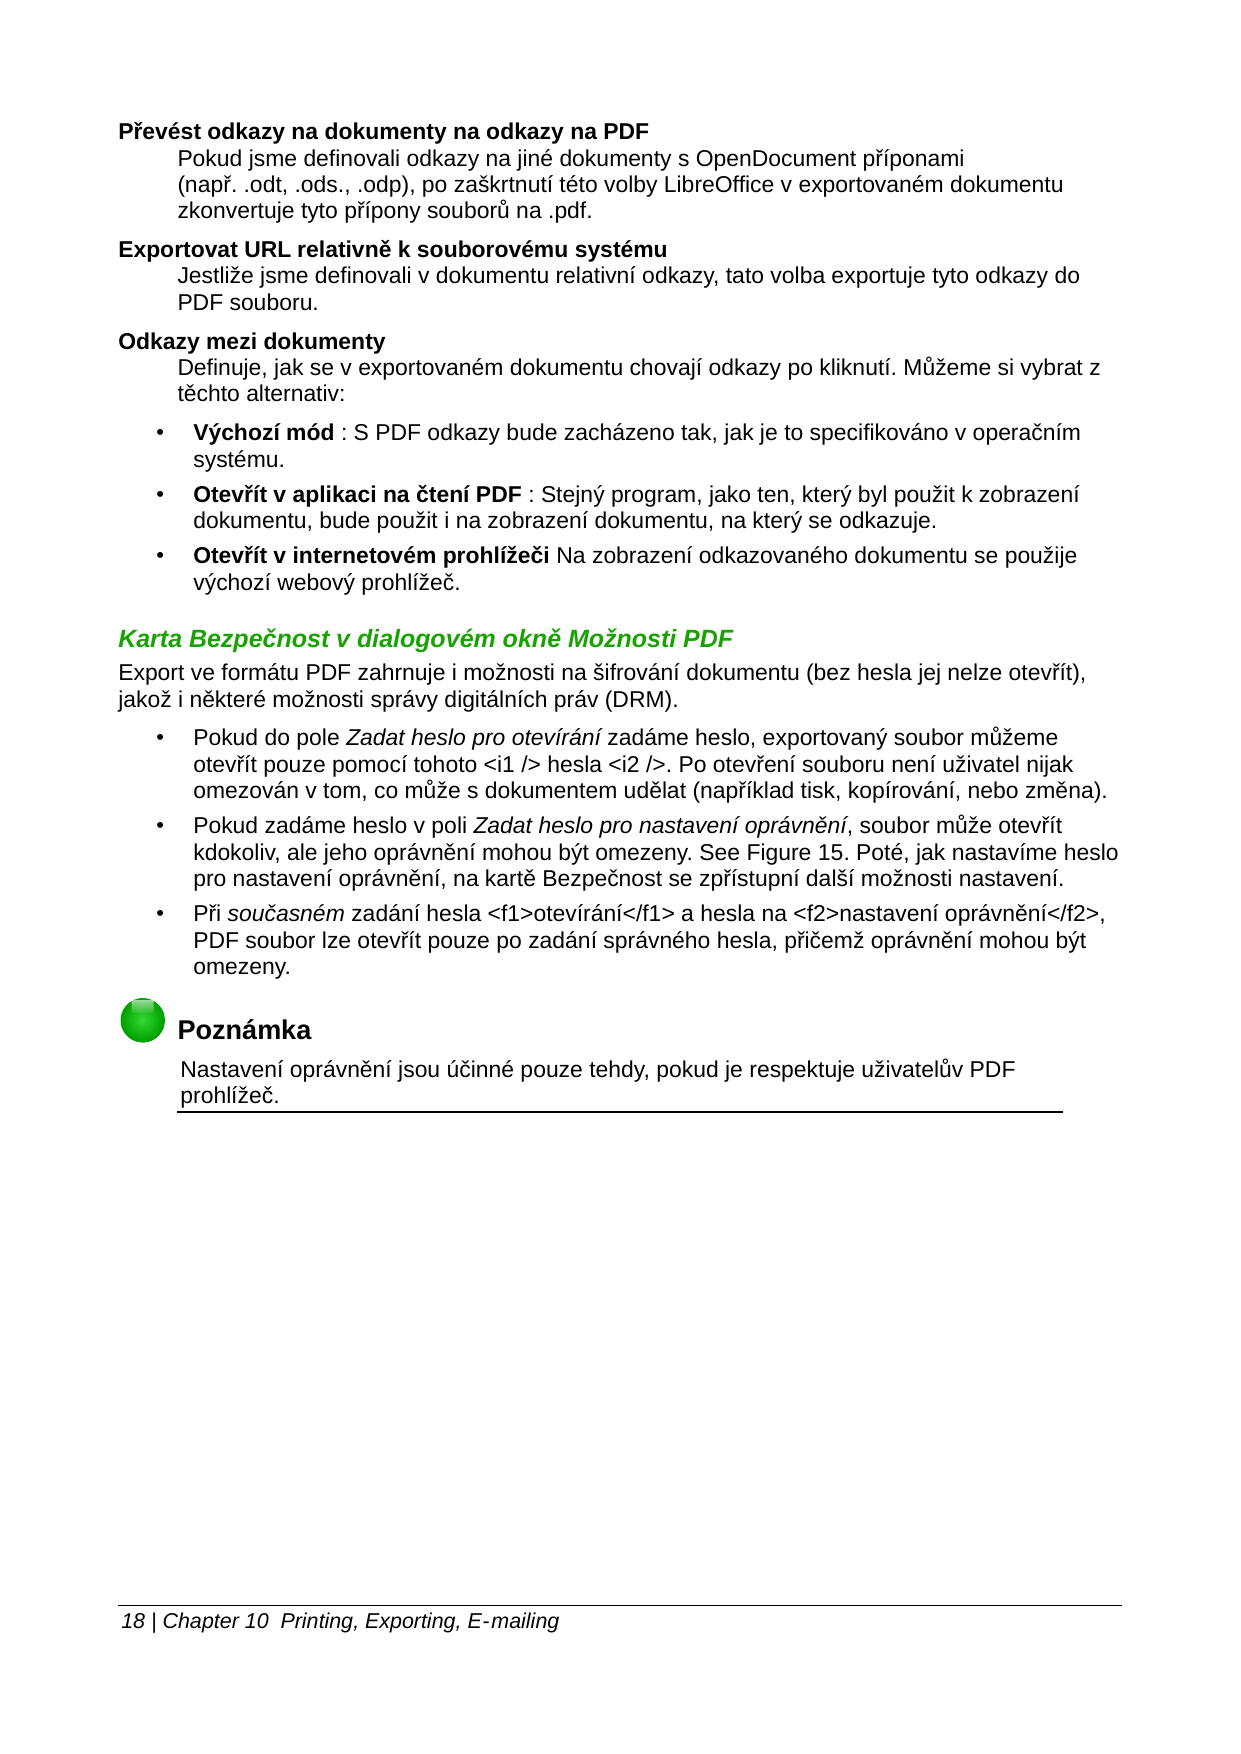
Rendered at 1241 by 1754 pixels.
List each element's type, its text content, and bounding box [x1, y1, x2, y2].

list Při současném zadání hesla <f1>otevírání</f1> a hesla na <f2>nastavení oprávnění</f2>, PDF soubor lze otevřít pouze po zadání správného hesla, přičemž oprávnění mohou být omezeny. [156, 900, 1122, 979]
text Jestliže jsme definovali v dokumentu relativní odkazy, tato volba exportuje tyto odkazy do PDF souboru. [177, 262, 1122, 315]
list Otevřít v internetovém prohlížeči Na zobrazení odkazovaného dokumentu se použije výchozí webový prohlížeč. [156, 542, 1122, 595]
text Převést odkazy na dokumenty na odkazy na PDF [118, 118, 1122, 144]
list Výchozí mód : S PDF odkazy bude zacházeno tak, jak je to specifikováno v operačním systému. [156, 419, 1122, 472]
list Pokud do pole Zadat heslo pro otevírání zadáme heslo, exportovaný soubor můžeme otevřít pouze pomocí tohoto <i1 /> hesla <i2 />. Po otevření souboru není uživatel nijak omezován v tom, co může s dokumentem udělat (například tisk, kopírování, nebo změna). [156, 724, 1122, 803]
subtitle Karta Bezpečnost v dialogovém okně Možnosti PDF [118, 624, 1122, 653]
text Exportovat URL relativně k souborovému systému [118, 236, 1122, 262]
text Definuje, jak se v exportovaném dokumentu chovají odkazy po kliknutí. Můžeme si vybrat z těchto alternativ: [177, 354, 1122, 407]
text Pokud jsme definovali odkazy na jiné dokumenty s OpenDocument příponami (např. .odt, .ods., .odp), po zaškrtnutí této volby LibreOffice v exportovaném dokumentu zkonvertuje tyto přípony souborů na .pdf. [177, 144, 1122, 223]
subtitle Poznámka [118, 996, 1122, 1045]
list Otevřít v aplikaci na čtení PDF : Stejný program, jako ten, který byl použit k zobrazení dokumentu, bude použit i na zobrazení dokumentu, na který se odkazuje. [156, 481, 1122, 533]
text Odkazy mezi dokumenty [118, 328, 1122, 354]
text Export ve formátu PDF zahrnuje i možnosti na šifrování dokumentu (bez hesla jej nelze otevřít), jakož i některé možnosti správy digitálních práv (DRM). [118, 659, 1122, 712]
list Pokud zadáme heslo v poli Zadat heslo pro nastavení oprávnění, soubor může otevřít kdokoliv, ale jeho oprávnění mohou být omezeny. See Figure 15. Poté, jak nastavíme heslo pro nastavení oprávnění, na kartě Bezpečnost se zpřístupní další možnosti nastavení. [156, 812, 1122, 891]
text Nastavení oprávnění jsou účinné pouze tehdy, pokud je respektuje uživatelův PDF prohlížeč. [177, 1052, 1063, 1111]
